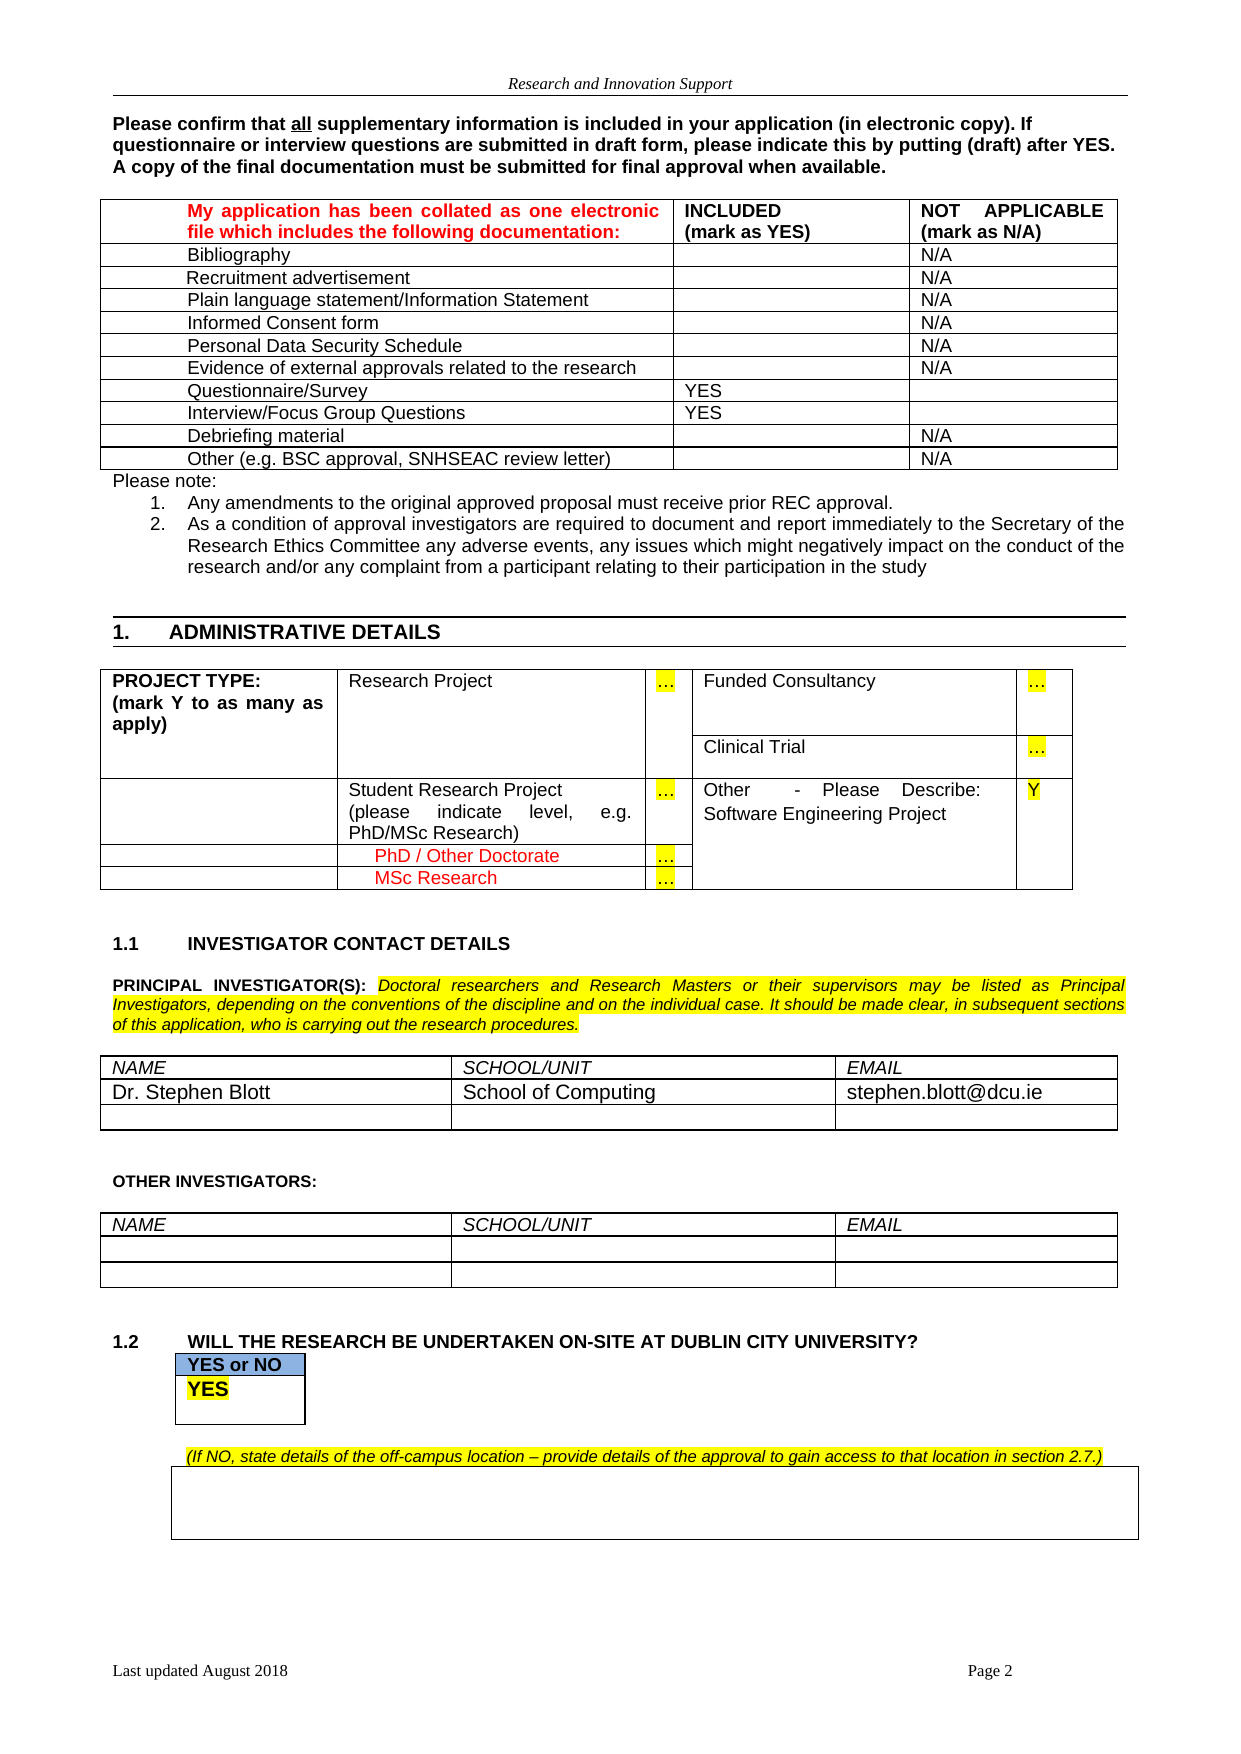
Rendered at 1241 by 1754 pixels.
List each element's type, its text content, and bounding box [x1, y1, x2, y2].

table_cell N/A [910, 448, 1117, 469]
table_cell Dr. Stephen Blott [101, 1080, 451, 1104]
table_cell [452, 1105, 835, 1129]
table_cell Plain language statement/Information Statement [101, 289, 673, 311]
table_cell Interview/Focus Group Questions [101, 402, 673, 424]
table_cell … [646, 779, 692, 843]
text 1.2 WILL THE RESEARCH BE UNDERTAKEN ON-SITE AT DUBLIN CITY UNIVERSITY? [112, 1331, 1126, 1353]
table_cell [674, 244, 909, 266]
table_cell [674, 267, 909, 288]
table_header EMAIL [836, 1214, 1117, 1235]
table_header NOT APPLICABLE (mark as N/A) [910, 200, 1117, 243]
text Please note: [112, 470, 1126, 492]
table_cell YES [176, 1376, 304, 1424]
table_cell [674, 425, 909, 446]
table_cell [101, 1105, 451, 1129]
table_header INCLUDED (mark as YES) [674, 200, 909, 243]
table_header PROJECT TYPE: (mark Y to as many as apply) [101, 670, 337, 778]
table_cell Clinical Trial [693, 736, 1016, 778]
table_cell Y [1017, 779, 1072, 889]
table_cell Recruitment advertisement [101, 267, 673, 288]
table_cell YES [674, 380, 909, 401]
text PRINCIPAL INVESTIGATOR(S): Doctoral researchers and Research Masters or their supervisors may be listed as Principal Investigators, depending on the conventions of the discipline and on the individual case. It should be made clear, in subsequent sections of this application, who is carrying out the research procedures. [112, 976, 1126, 1033]
list As a condition of approval investigators are required to document and report immediately to the Secretary of the Research Ethics Committee any adverse events, any issues which might negatively impact on the conduct of the research and/or any complaint from a participant relating to their participation in the study [150, 513, 1126, 578]
table_header … [1017, 670, 1072, 735]
text 1. ADMINISTRATIVE DETAILS [112, 617, 1126, 647]
table_cell N/A [910, 267, 1117, 288]
text Please confirm that all supplementary information is included in your application (in electronic copy). If questionnaire or interview questions are submitted in draft form, please indicate this by putting (draft) after YES. A copy of the final documentation must be submitted for final approval when available. [112, 112, 1128, 177]
table_cell School of Computing [452, 1080, 835, 1104]
table_cell … [646, 845, 692, 866]
table_header … [646, 670, 692, 778]
table_cell [674, 312, 909, 333]
table_cell [836, 1105, 1117, 1129]
table_header My application has been collated as one electronic file which includes the following documentation: [101, 200, 673, 243]
table_cell [674, 448, 909, 469]
table_cell [674, 334, 909, 356]
table_cell [452, 1237, 835, 1261]
table_header NAME [101, 1214, 451, 1235]
table_cell Student Research Project (please indicate level, e.g. PhD/MSc Research) [338, 779, 645, 843]
table_header Research Project [338, 670, 645, 778]
table_cell [836, 1263, 1117, 1286]
table_cell [910, 402, 1117, 424]
table_cell … [1017, 736, 1072, 778]
table_header Funded Consultancy [693, 670, 1016, 735]
table_cell N/A [910, 244, 1117, 266]
table_cell [836, 1237, 1117, 1261]
table_cell [101, 779, 337, 843]
table_header NAME [101, 1057, 451, 1078]
table_cell Questionnaire/Survey [101, 380, 673, 401]
list Any amendments to the original approved proposal must receive prior REC approval. [150, 492, 1126, 513]
table_cell stephen.blott@dcu.ie [836, 1080, 1117, 1104]
table_cell Personal Data Security Schedule [101, 334, 673, 356]
table_cell N/A [910, 289, 1117, 311]
table_cell Debriefing material [101, 425, 673, 446]
table_cell Evidence of external approvals related to the research [101, 357, 673, 378]
table_cell YES [674, 402, 909, 424]
table_cell N/A [910, 425, 1117, 446]
table_cell [674, 289, 909, 311]
table_header YES or NO [176, 1354, 304, 1375]
table_cell [910, 380, 1117, 401]
table_cell [101, 1237, 451, 1261]
table_cell [101, 845, 337, 866]
text (If NO, state details of the off-campus location – provide details of the approval to gain access to that location in section 2.7.) [112, 1447, 1126, 1466]
table_header SCHOOL/UNIT [452, 1214, 835, 1235]
table_cell N/A [910, 312, 1117, 333]
text OTHER INVESTIGATORS: [112, 1172, 1126, 1191]
table_cell … [646, 867, 692, 889]
table_cell [452, 1263, 835, 1286]
table_header SCHOOL/UNIT [452, 1057, 835, 1078]
table_cell N/A [910, 357, 1117, 378]
table_header [172, 1467, 1138, 1539]
text 1.1 INVESTIGATOR CONTACT DETAILS [112, 933, 1126, 954]
table_cell Other - Please Describe: Software Engineering Project [693, 779, 1016, 889]
table_cell [101, 867, 337, 889]
table_cell MSc Research [338, 867, 645, 889]
table_cell N/A [910, 334, 1117, 356]
table_cell Other (e.g. BSC approval, SNHSEAC review letter) [101, 448, 673, 469]
table_header EMAIL [836, 1057, 1117, 1078]
table_cell Bibliography [101, 244, 673, 266]
table_cell PhD / Other Doctorate [338, 845, 645, 866]
table_cell Informed Consent form [101, 312, 673, 333]
table_cell [101, 1263, 451, 1286]
table_cell [674, 357, 909, 378]
